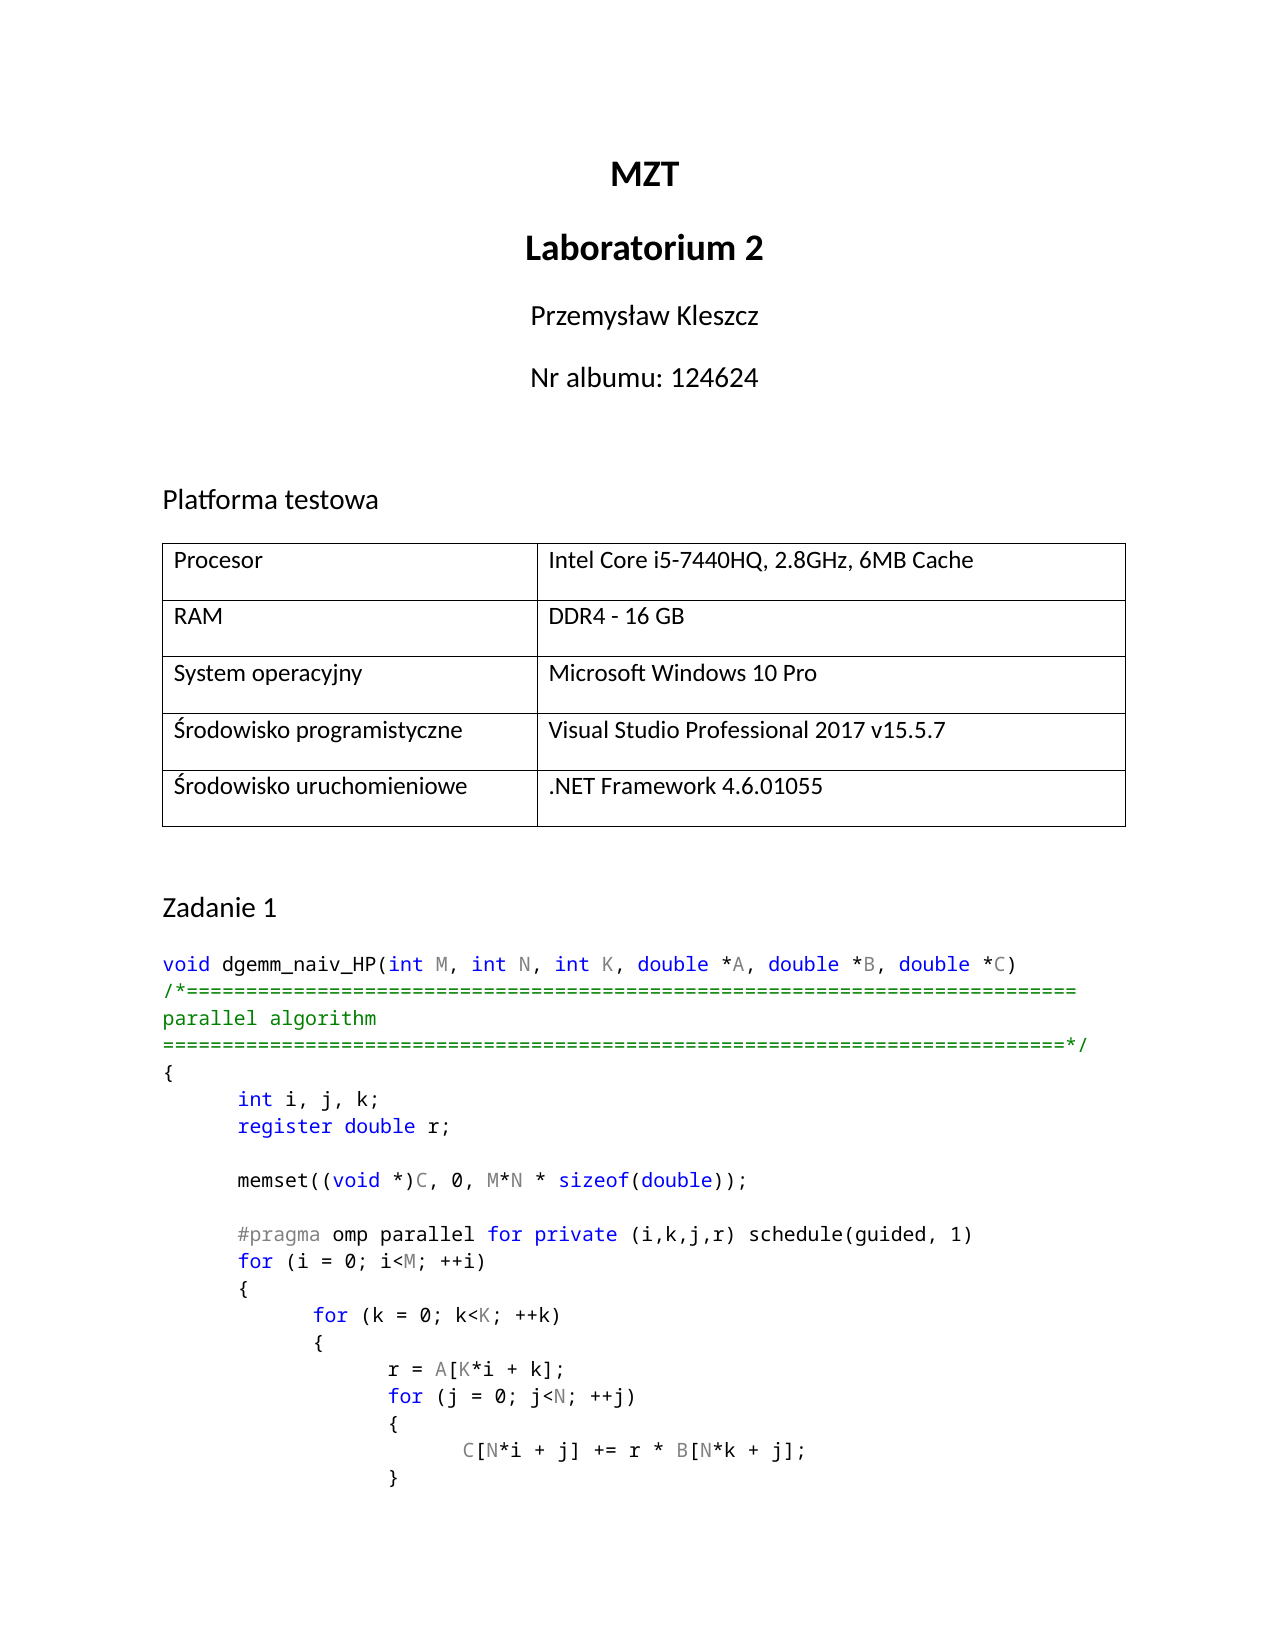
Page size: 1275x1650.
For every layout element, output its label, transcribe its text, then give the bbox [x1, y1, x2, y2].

text #pragma omp parallel for private (i,k,j,r) schedule(guided, 1) [162, 1221, 1127, 1247]
text { [162, 1274, 1127, 1301]
text { [162, 1059, 1127, 1086]
text Nr albumu: 124624 [162, 359, 1127, 394]
table_cell .NET Framework 4.6.01055 [538, 771, 1125, 826]
text MZT [162, 150, 1127, 196]
text r = A[K*i + k]; [162, 1355, 1127, 1382]
table_cell Microsoft Windows 10 Pro [538, 657, 1125, 713]
text memset((void *)C, 0, M*N * sizeof(double)); [162, 1167, 1127, 1193]
text /*=========================================================================== [162, 978, 1127, 1005]
text C[N*i + j] += r * B[N*k + j]; [162, 1436, 1127, 1463]
text { [162, 1409, 1127, 1436]
text register double r; [162, 1113, 1127, 1139]
table_cell Visual Studio Professional 2017 v15.5.7 [538, 714, 1125, 769]
text parallel algorithm [162, 1005, 1127, 1032]
text Przemysław Kleszcz [162, 297, 1127, 333]
table_cell RAM [163, 601, 537, 656]
text { [162, 1328, 1127, 1355]
text for (k = 0; k<K; ++k) [162, 1301, 1127, 1328]
table_cell DDR4 - 16 GB [538, 601, 1125, 656]
text void dgemm_naiv_HP(int M, int N, int K, double *A, double *B, double *C) [162, 951, 1127, 978]
text } [162, 1463, 1127, 1490]
table_cell Środowisko uruchomieniowe [163, 771, 537, 826]
text int i, j, k; [162, 1086, 1127, 1113]
table_cell System operacyjny [163, 657, 537, 713]
text Laboratorium 2 [162, 223, 1127, 269]
text for (i = 0; i<M; ++i) [162, 1247, 1127, 1274]
text Zadanie 1 [162, 889, 1127, 924]
table_header Intel Core i5-7440HQ, 2.8GHz, 6MB Cache [538, 544, 1125, 599]
text for (j = 0; j<N; ++j) [162, 1382, 1127, 1409]
table_cell Środowisko programistyczne [163, 714, 537, 769]
table_header Procesor [163, 544, 537, 599]
text Platforma testowa [162, 481, 1127, 517]
text ============================================================================*/ [162, 1032, 1127, 1059]
